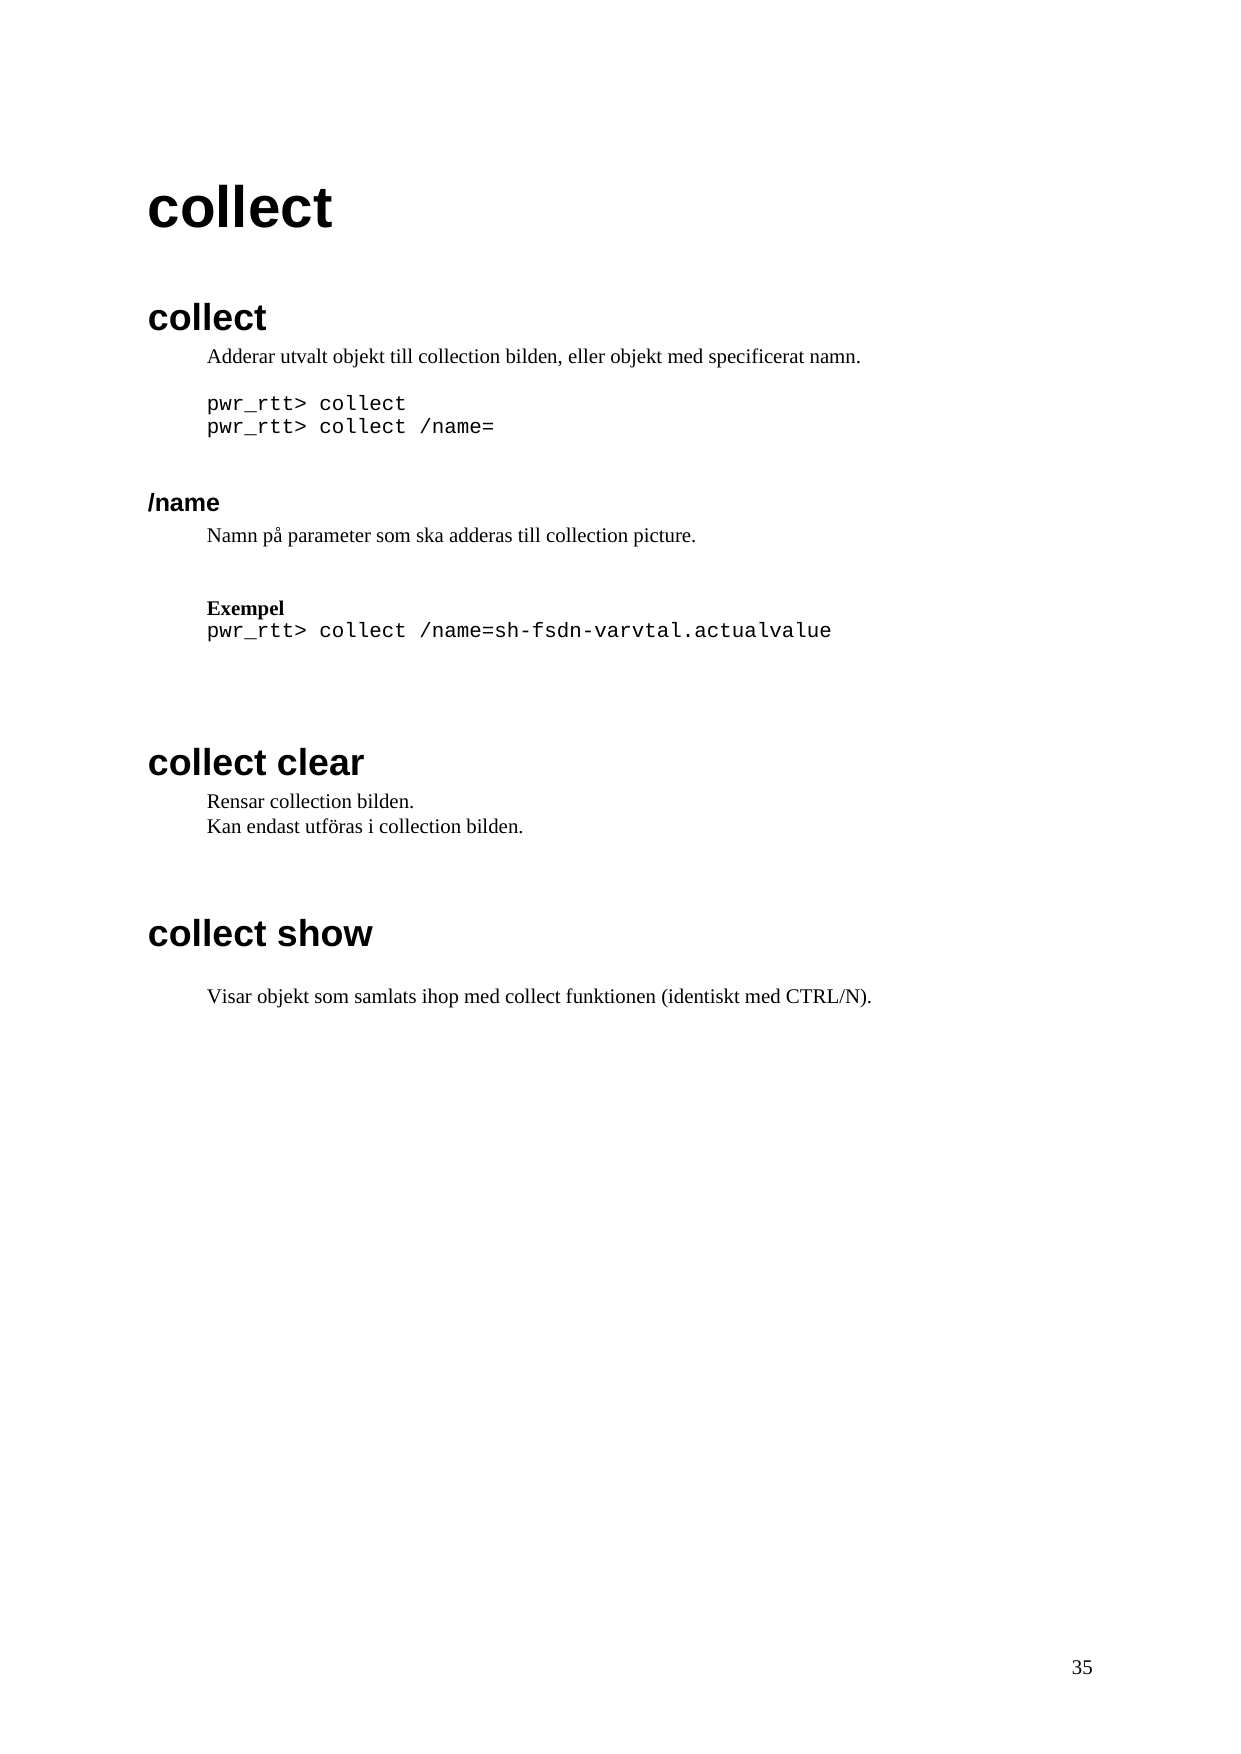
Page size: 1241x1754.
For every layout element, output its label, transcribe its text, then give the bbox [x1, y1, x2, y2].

text Exempel [207, 596, 1093, 620]
text Kan endast utföras i collection bilden. [207, 813, 1093, 838]
subtitle collect clear [148, 740, 1093, 783]
subtitle /name [148, 488, 1093, 517]
text pwr_rtt> collect /name=sh-fsdn-varvtal.actualvalue [207, 620, 1093, 643]
text Visar objekt som samlats ihop med collect funktionen (identiskt med CTRL/N). [207, 984, 1093, 1008]
text pwr_rtt> collect [207, 392, 1093, 416]
text Adderar utvalt objekt till collection bilden, eller objekt med specificerat namn. [207, 344, 1093, 368]
text Rensar collection bilden. [207, 789, 1093, 813]
subtitle collect [148, 173, 1093, 240]
text pwr_rtt> collect /name= [207, 416, 1093, 440]
subtitle collect [148, 295, 1093, 338]
text Namn på parameter som ska adderas till collection picture. [207, 523, 1093, 547]
subtitle collect show [148, 911, 1093, 954]
